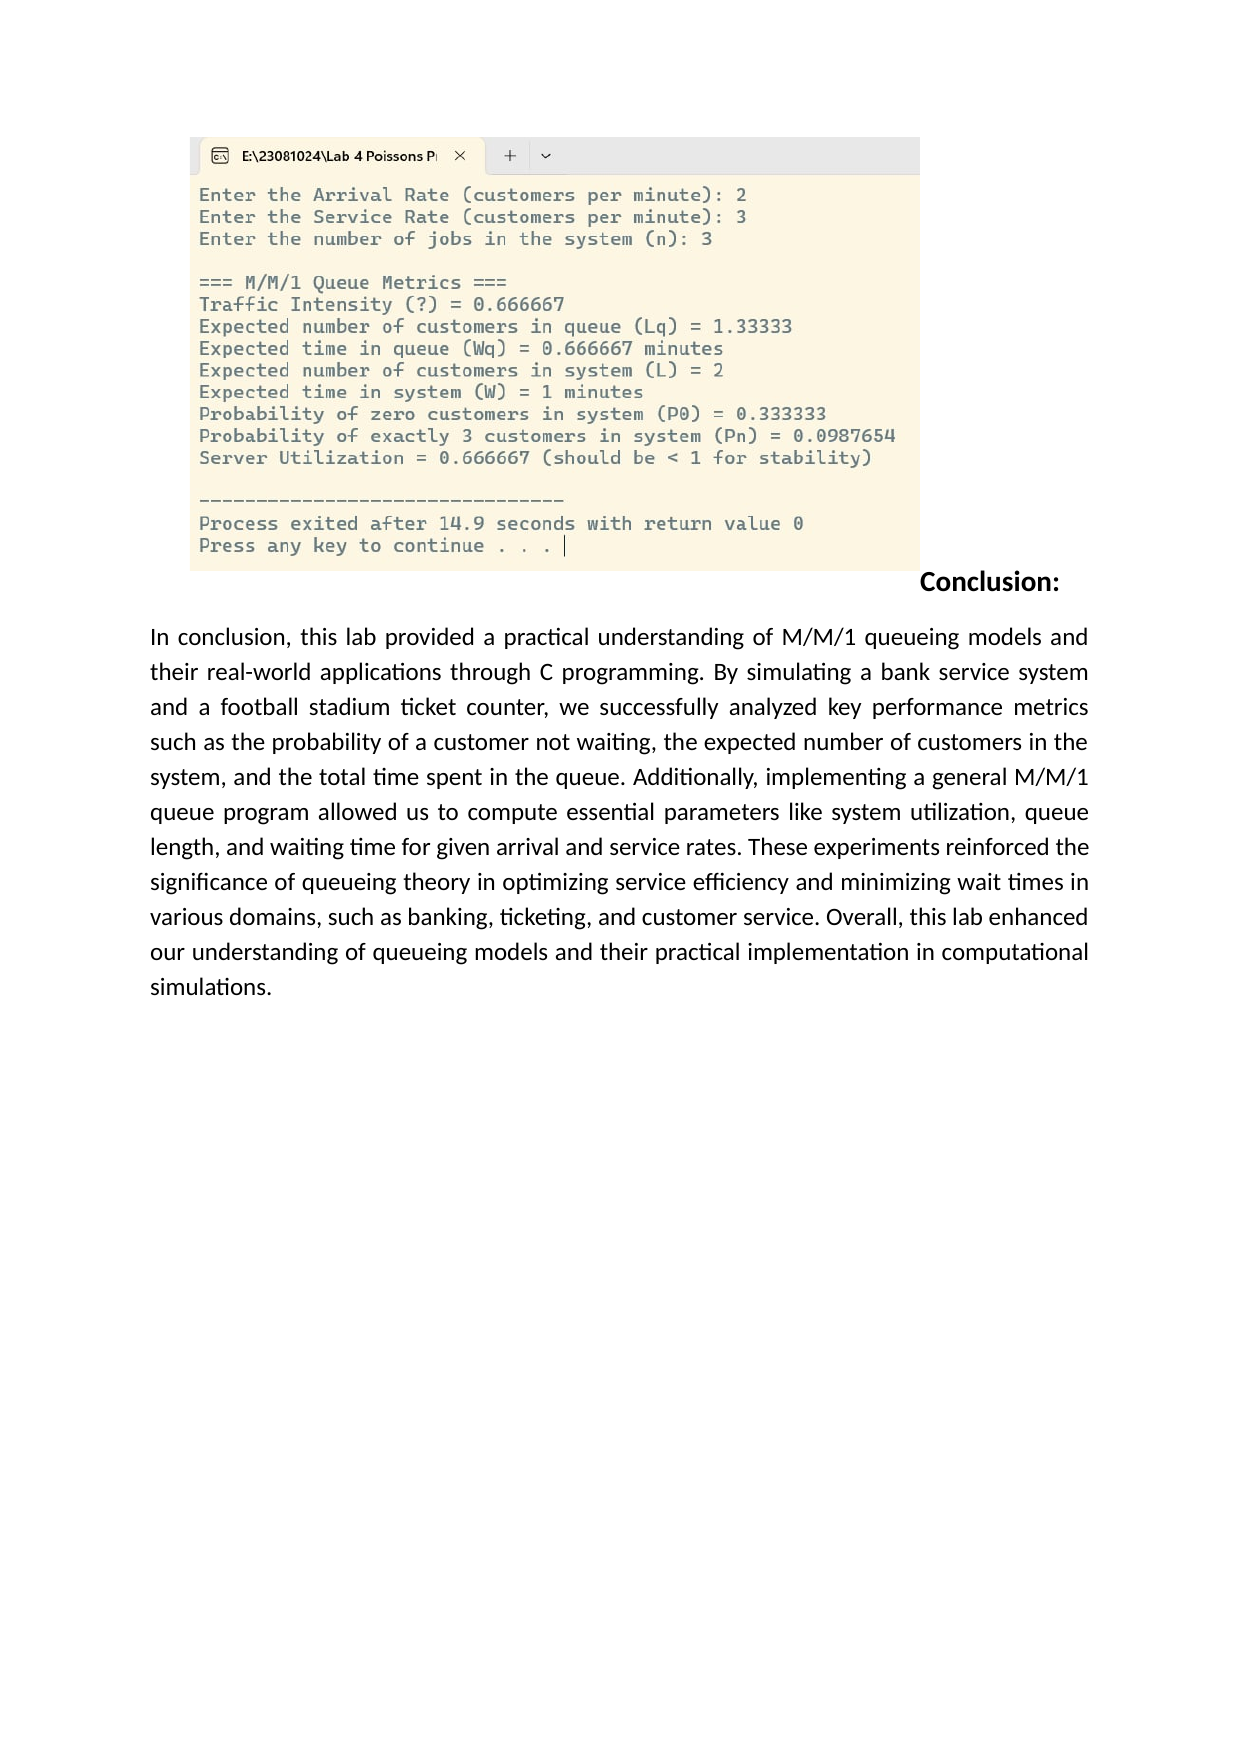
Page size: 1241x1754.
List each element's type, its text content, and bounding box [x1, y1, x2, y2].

text In conclusion, this lab provided a practical understanding of M/M/1 queueing models and their real-world applications through C programming. By simulating a bank service system and a football stadium ticket counter, we successfully analyzed key performance metrics such as the probability of a customer not waiting, the expected number of customers in the system, and the total time spent in the queue. Additionally, implementing a general M/M/1 queue program allowed us to compute essential parameters like system utilization, queue length, and waiting time for given arrival and service rates. These experiments reinforced the significance of queueing theory in optimizing service efficiency and minimizing wait times in various domains, such as banking, ticketing, and customer service. Overall, this lab enhanced our understanding of queueing models and their practical implementation in computational simulations. [150, 621, 1090, 1001]
text Conclusion: [150, 563, 1090, 599]
